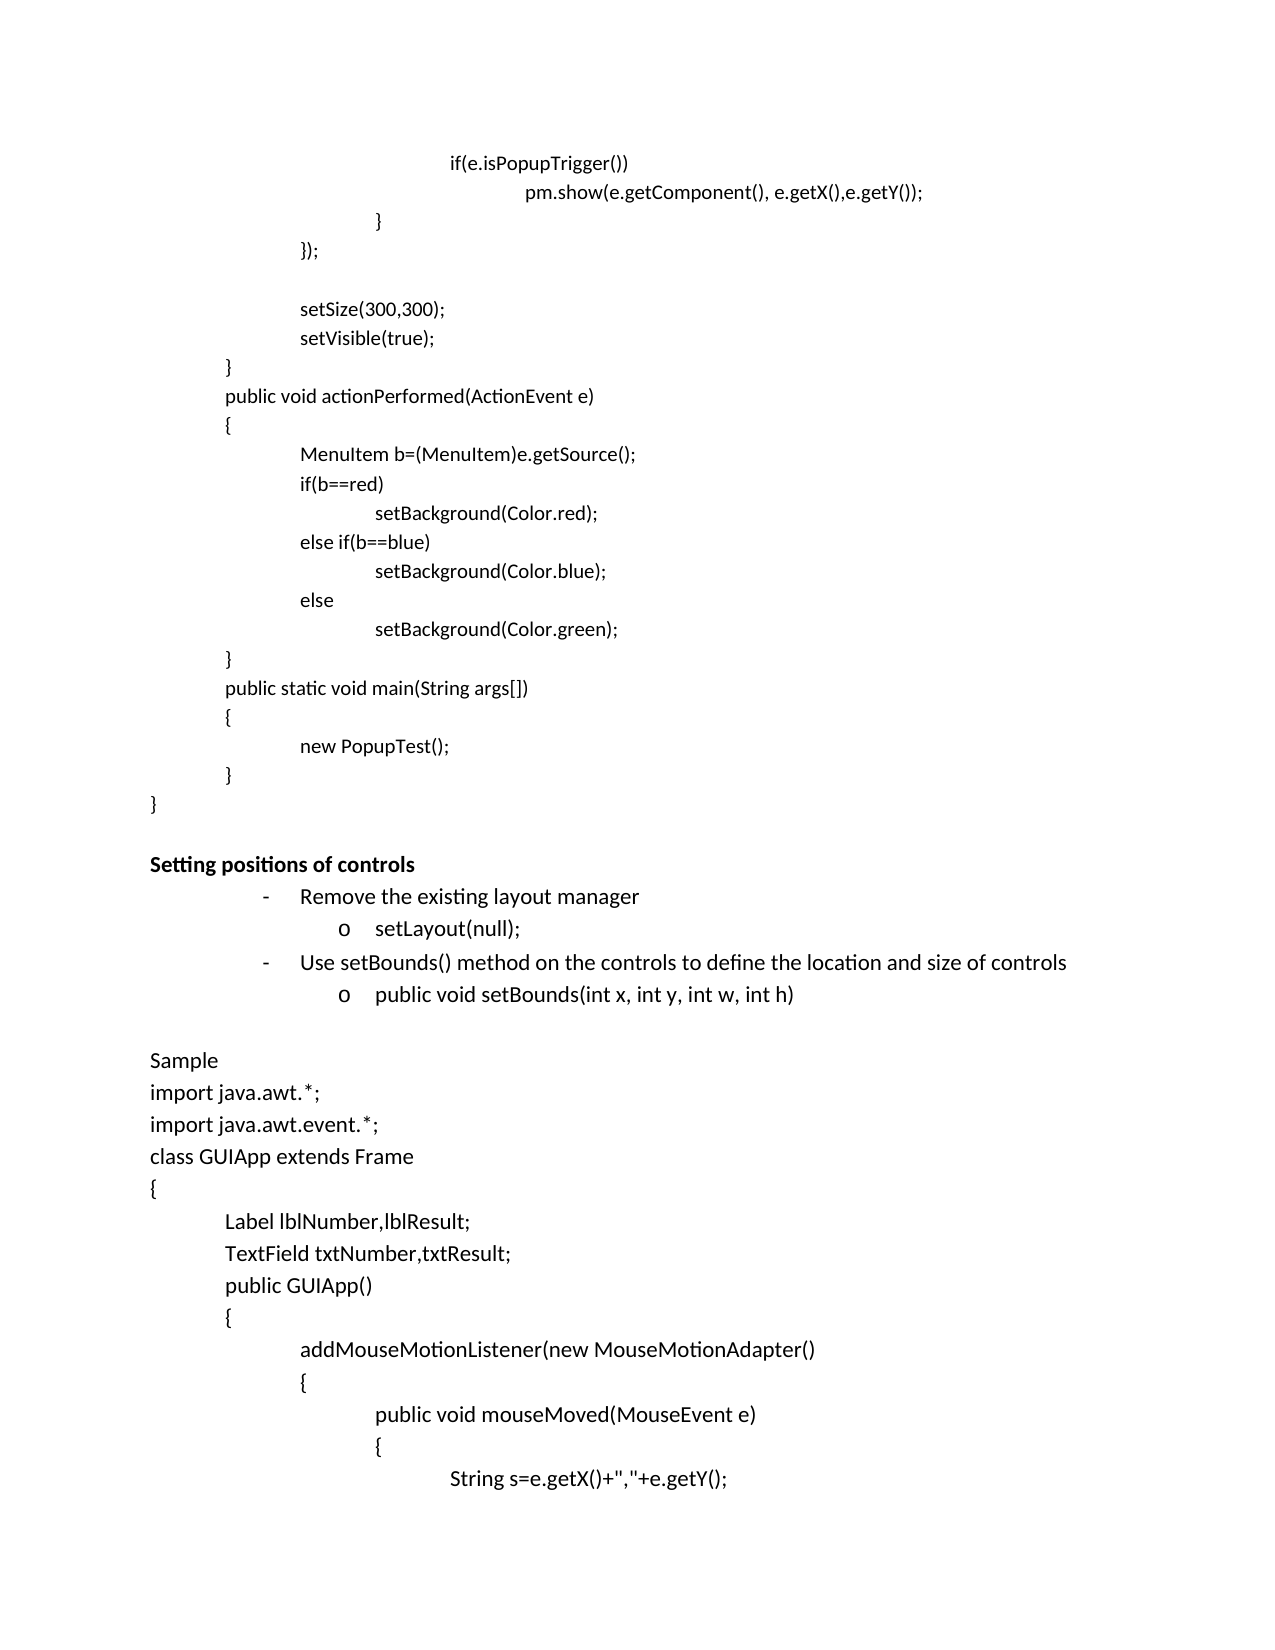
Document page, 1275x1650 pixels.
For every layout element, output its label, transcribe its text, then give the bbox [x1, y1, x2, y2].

text public static void main(String args[]) [150, 675, 1125, 700]
text String s=e.getX()+","+e.getY(); [150, 1464, 1125, 1492]
text } [150, 646, 1125, 671]
text } [150, 208, 1125, 234]
text { [150, 1303, 1125, 1331]
text public void mouseMoved(MouseEvent e) [150, 1400, 1125, 1428]
text new PopupTest(); [150, 733, 1125, 759]
text if(b==red) [150, 471, 1125, 496]
list Remove the existing layout manager [262, 882, 1125, 910]
text else [150, 587, 1125, 613]
text setBackground(Color.red); [150, 500, 1125, 525]
text MenuItem b=(MenuItem)e.getSource(); [150, 442, 1125, 467]
text Label lblNumber,lblResult; [150, 1207, 1125, 1235]
list Use setBounds() method on the controls to define the location and size of controls [262, 948, 1125, 976]
text }); [150, 237, 1125, 263]
text } [150, 354, 1125, 379]
text { [150, 1432, 1125, 1460]
text setVisible(true); [150, 325, 1125, 350]
text { [150, 1174, 1125, 1203]
text import java.awt.event.*; [150, 1110, 1125, 1138]
text public GUIApp() [150, 1271, 1125, 1299]
text { [150, 412, 1125, 438]
text pm.show(e.getComponent(), e.getX(),e.getY()); [150, 179, 1125, 204]
text { [150, 1368, 1125, 1396]
text import java.awt.*; [150, 1078, 1125, 1106]
list public void setBounds(int x, int y, int w, int h) [337, 980, 1125, 1009]
text TextField txtNumber,txtResult; [150, 1239, 1125, 1267]
text Setting positions of controls [150, 850, 1125, 878]
text } [150, 792, 1125, 817]
list setLayout(null); [337, 914, 1125, 943]
text setBackground(Color.green); [150, 617, 1125, 642]
text setSize(300,300); [150, 296, 1125, 321]
text { [150, 704, 1125, 729]
text public void actionPerformed(ActionEvent e) [150, 383, 1125, 409]
text else if(b==blue) [150, 529, 1125, 554]
text addMouseMotionListener(new MouseMotionAdapter() [150, 1336, 1125, 1363]
text setBackground(Color.blue); [150, 558, 1125, 584]
text Sample [150, 1046, 1125, 1074]
text } [150, 762, 1125, 788]
text if(e.isPopupTrigger()) [150, 150, 1125, 175]
text class GUIApp extends Frame [150, 1142, 1125, 1170]
